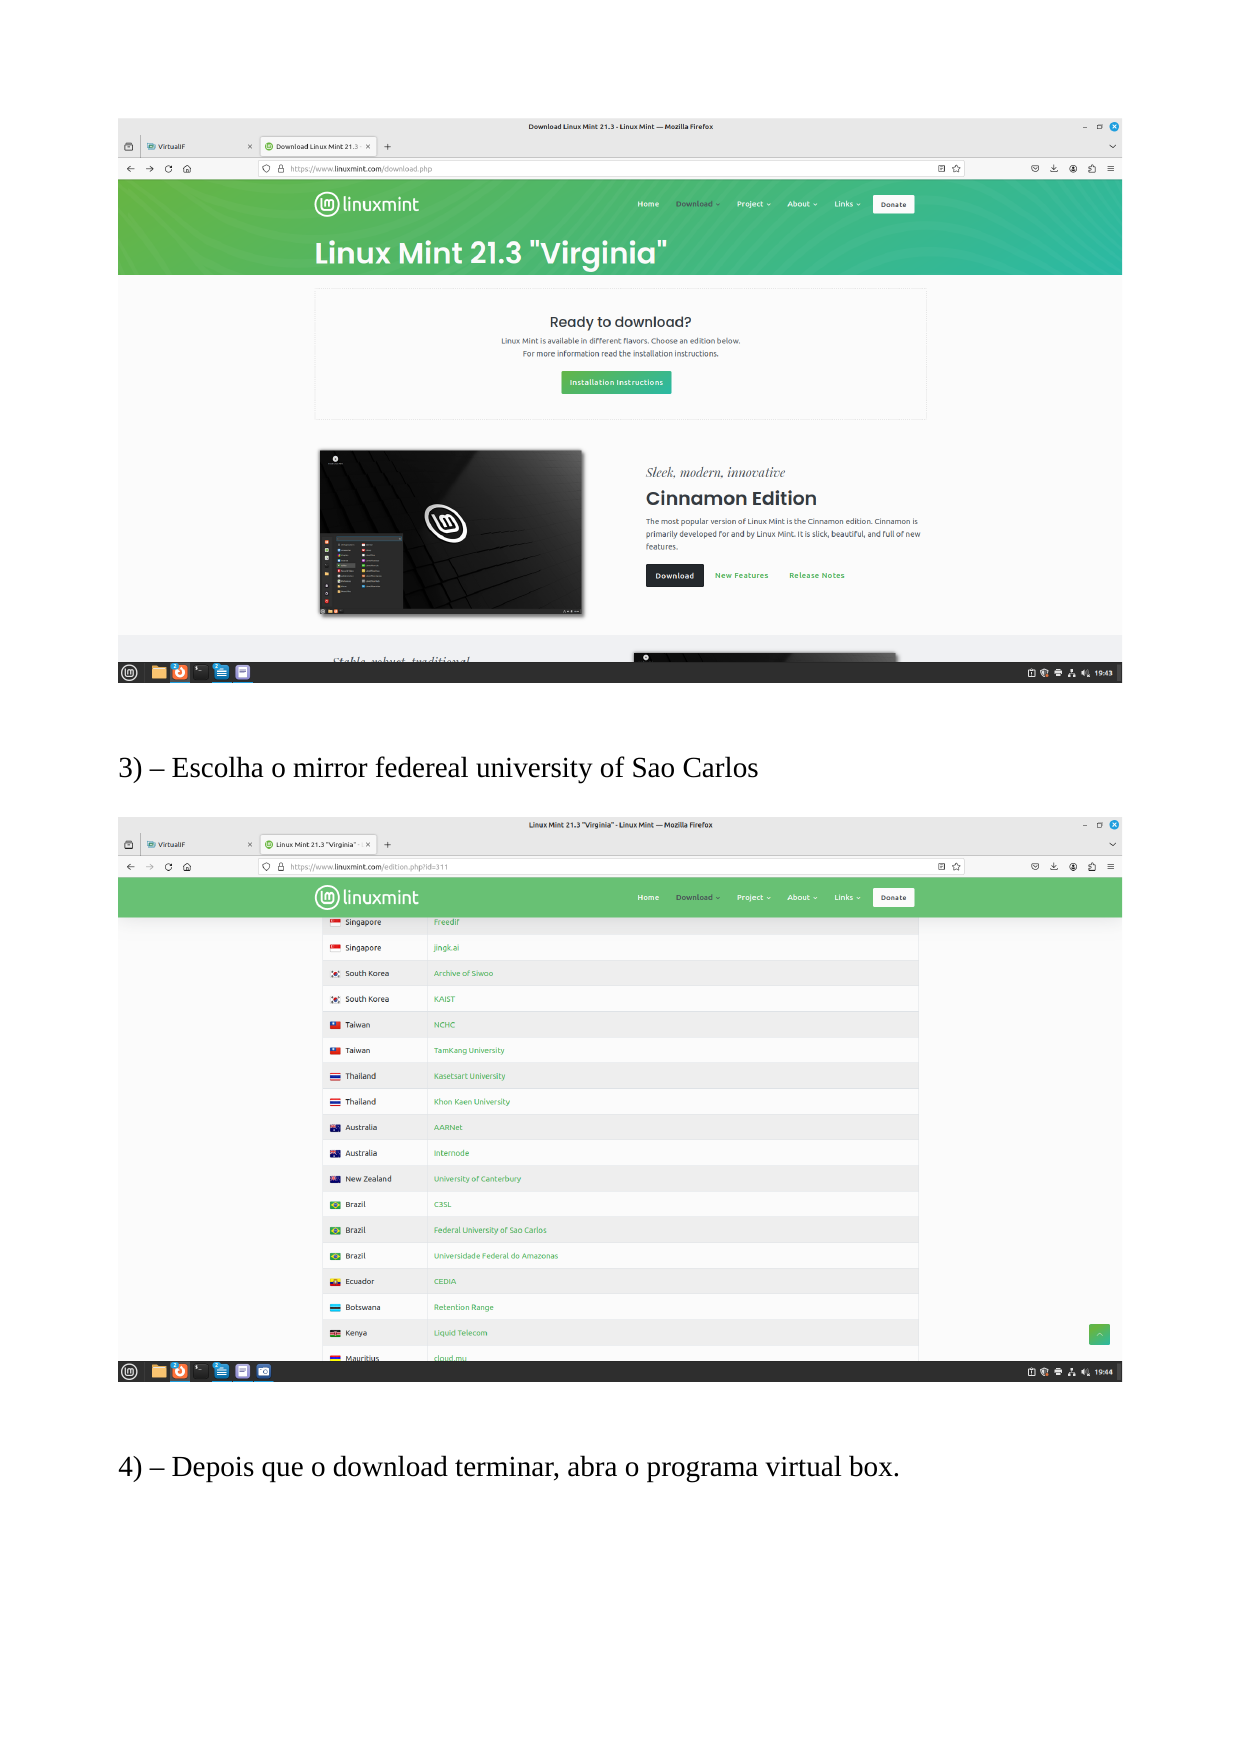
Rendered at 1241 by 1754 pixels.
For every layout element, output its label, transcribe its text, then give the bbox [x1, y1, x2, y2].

text 3) – Escolha o mirror federeal university of Sao Carlos [118, 750, 1122, 783]
text 4) – Depois que o download terminar, abra o programa virtual box. [118, 1449, 1122, 1482]
